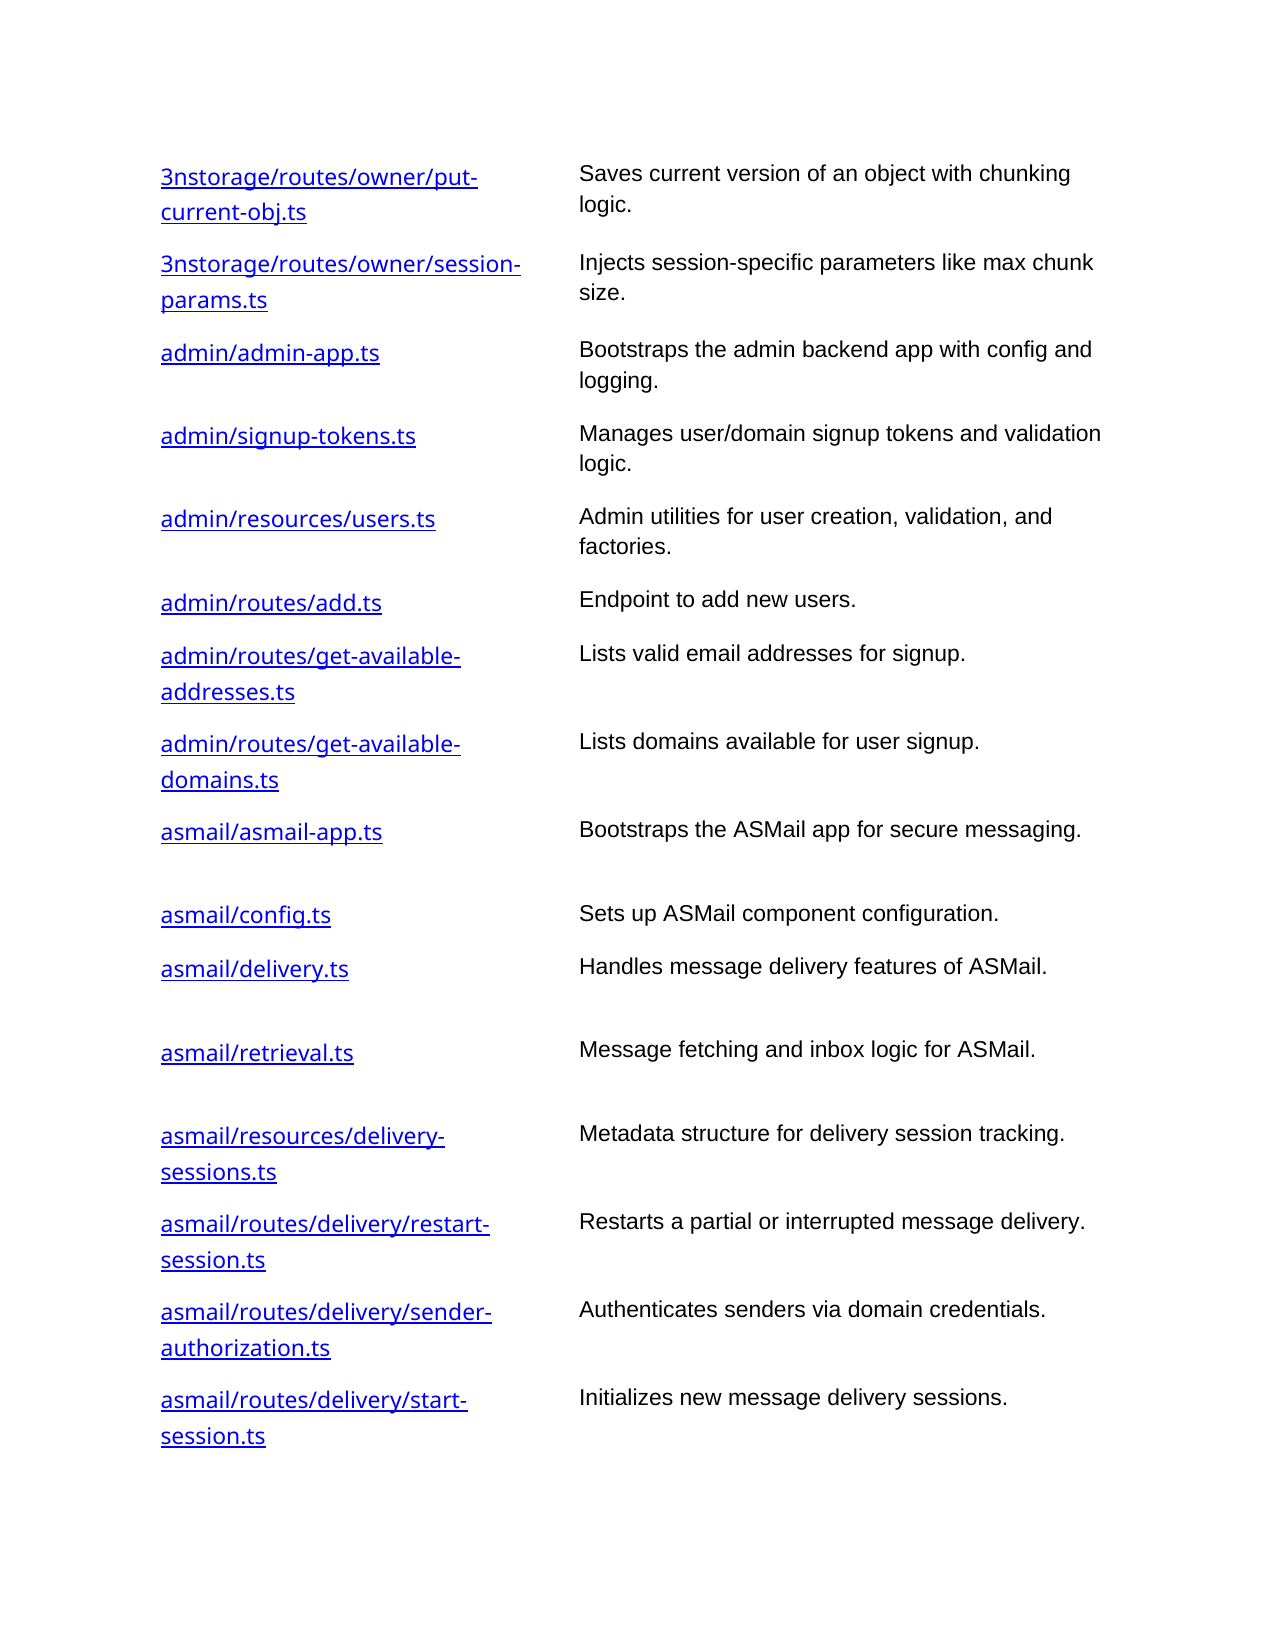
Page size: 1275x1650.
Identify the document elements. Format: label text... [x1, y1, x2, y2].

table_cell asmail/routes/delivery/start-session.ts [150, 1374, 568, 1461]
table_cell Bootstraps the ASMail app for secure messaging. [569, 806, 1125, 889]
table_cell Lists valid email addresses for signup. [569, 630, 1125, 718]
table_cell Bootstraps the admin backend app with config and logging. [569, 326, 1125, 409]
table_cell asmail/routes/delivery/restart-session.ts [150, 1198, 568, 1285]
table_cell Sets up ASMail component configuration. [569, 889, 1125, 943]
table_cell admin/admin-app.ts [150, 326, 568, 409]
table_cell admin/routes/get-available-addresses.ts [150, 630, 568, 718]
table_cell asmail/delivery.ts [150, 943, 568, 1026]
table_cell Handles message delivery features of ASMail. [569, 943, 1125, 1026]
table_cell asmail/retrieval.ts [150, 1026, 568, 1109]
table_cell asmail/config.ts [150, 889, 568, 943]
table_cell Endpoint to add new users. [569, 576, 1125, 630]
table_cell Metadata structure for delivery session tracking. [569, 1109, 1125, 1197]
table_cell admin/resources/users.ts [150, 493, 568, 576]
table_cell Manages user/domain signup tokens and validation logic. [569, 409, 1125, 493]
table_cell 3nstorage/routes/owner/session-params.ts [150, 238, 568, 326]
table_cell Restarts a partial or interrupted message delivery. [569, 1198, 1125, 1285]
table_cell Injects session-specific parameters like max chunk size. [569, 238, 1125, 326]
table_cell 3nstorage/routes/owner/put-current-obj.ts [150, 150, 568, 238]
table_cell Saves current version of an object with chunking logic. [569, 150, 1125, 238]
table_cell asmail/asmail-app.ts [150, 806, 568, 889]
table_cell Message fetching and inbox logic for ASMail. [569, 1026, 1125, 1109]
table_cell admin/routes/get-available-domains.ts [150, 718, 568, 806]
table_cell Admin utilities for user creation, validation, and factories. [569, 493, 1125, 576]
table_cell Authenticates senders via domain credentials. [569, 1285, 1125, 1373]
table_cell Initializes new message delivery sessions. [569, 1374, 1125, 1461]
table_cell admin/signup-tokens.ts [150, 409, 568, 493]
table_cell Lists domains available for user signup. [569, 718, 1125, 806]
table_cell admin/routes/add.ts [150, 576, 568, 630]
table_cell asmail/resources/delivery-sessions.ts [150, 1109, 568, 1197]
table_cell asmail/routes/delivery/sender-authorization.ts [150, 1285, 568, 1373]
